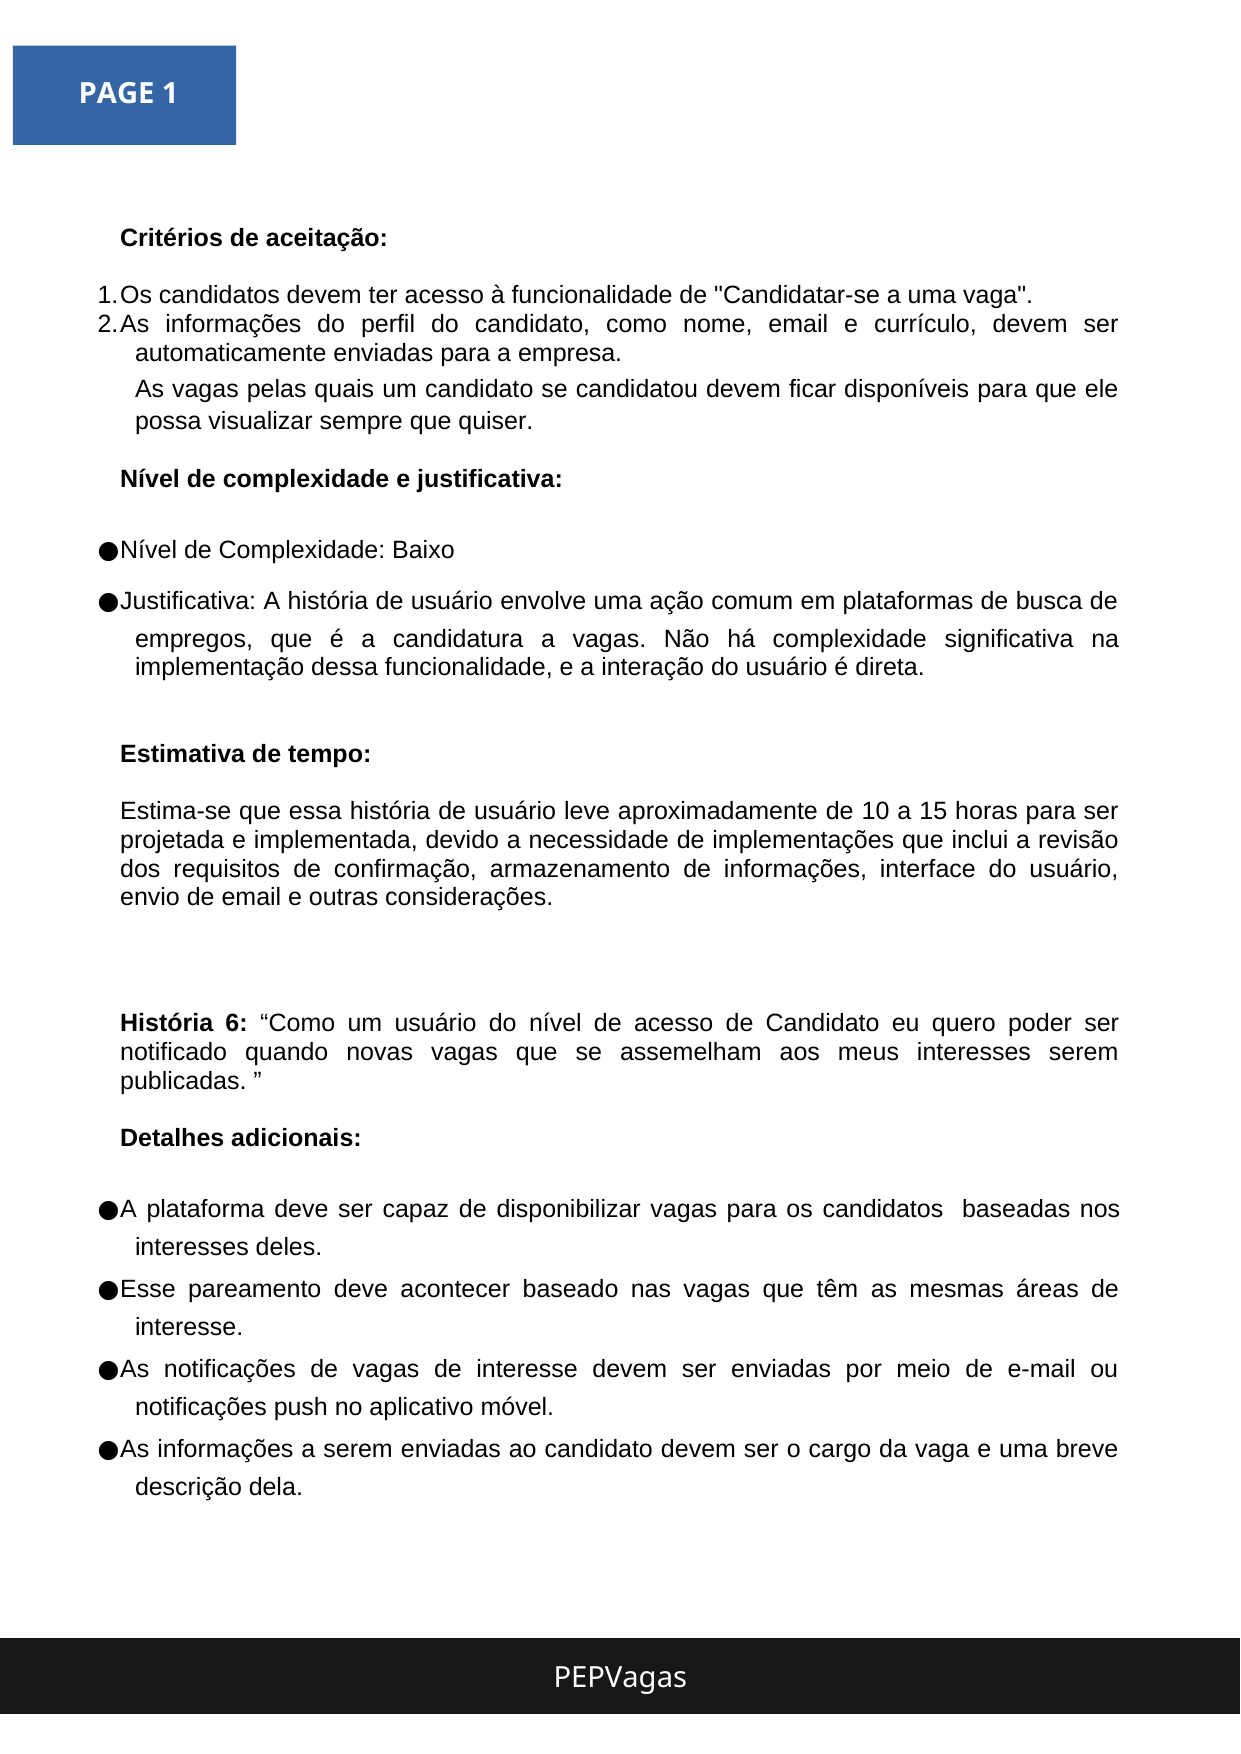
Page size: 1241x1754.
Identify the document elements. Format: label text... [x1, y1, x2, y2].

list As informações a serem enviadas ao candidato devem ser o cargo da vaga e uma breve descrição dela. [97, 1421, 1120, 1501]
text Estima-se que essa história de usuário leve aproximadamente de 10 a 15 horas para ser projetada e implementada, devido a necessidade de implementações que inclui a revisão dos requisitos de confirmação, armazenamento de informações, interface do usuário, envio de email e outras considerações. [120, 796, 1120, 911]
list As vagas pelas quais um candidato se candidatou devem ficar disponíveis para que ele possa visualizar sempre que quiser. [97, 366, 1120, 435]
text Critérios de aceitação: [120, 223, 1120, 251]
list Esse pareamento deve acontecer baseado nas vagas que têm as mesmas áreas de interesse. [97, 1261, 1120, 1341]
text Estimativa de tempo: [120, 738, 1120, 767]
list Os candidatos devem ter acesso à funcionalidade de "Candidatar-se a uma vaga". [97, 280, 1120, 309]
list Nível de Complexidade: Baixo [97, 521, 1120, 572]
text Nível de complexidade e justificativa: [120, 463, 1120, 492]
text História 6: “Como um usuário do nível de acesso de Candidato eu quero poder ser notificado quando novas vagas que se assemelham aos meus interesses serem publicadas. ” [120, 1008, 1120, 1094]
list Justificativa: A história de usuário envolve uma ação comum em plataformas de busca de empregos, que é a candidatura a vagas. Não há complexidade significativa na implementação dessa funcionalidade, e a interação do usuário é direta. [97, 572, 1120, 681]
list As informações do perfil do candidato, como nome, email e currículo, devem ser automaticamente enviadas para a empresa. [97, 309, 1120, 366]
text Detalhes adicionais: [120, 1123, 1120, 1152]
list As notificações de vagas de interesse devem ser enviadas por meio de e-mail ou notificações push no aplicativo móvel. [97, 1341, 1120, 1421]
list A plataforma deve ser capaz de disponibilizar vagas para os candidatos baseadas nos interesses deles. [97, 1181, 1120, 1261]
